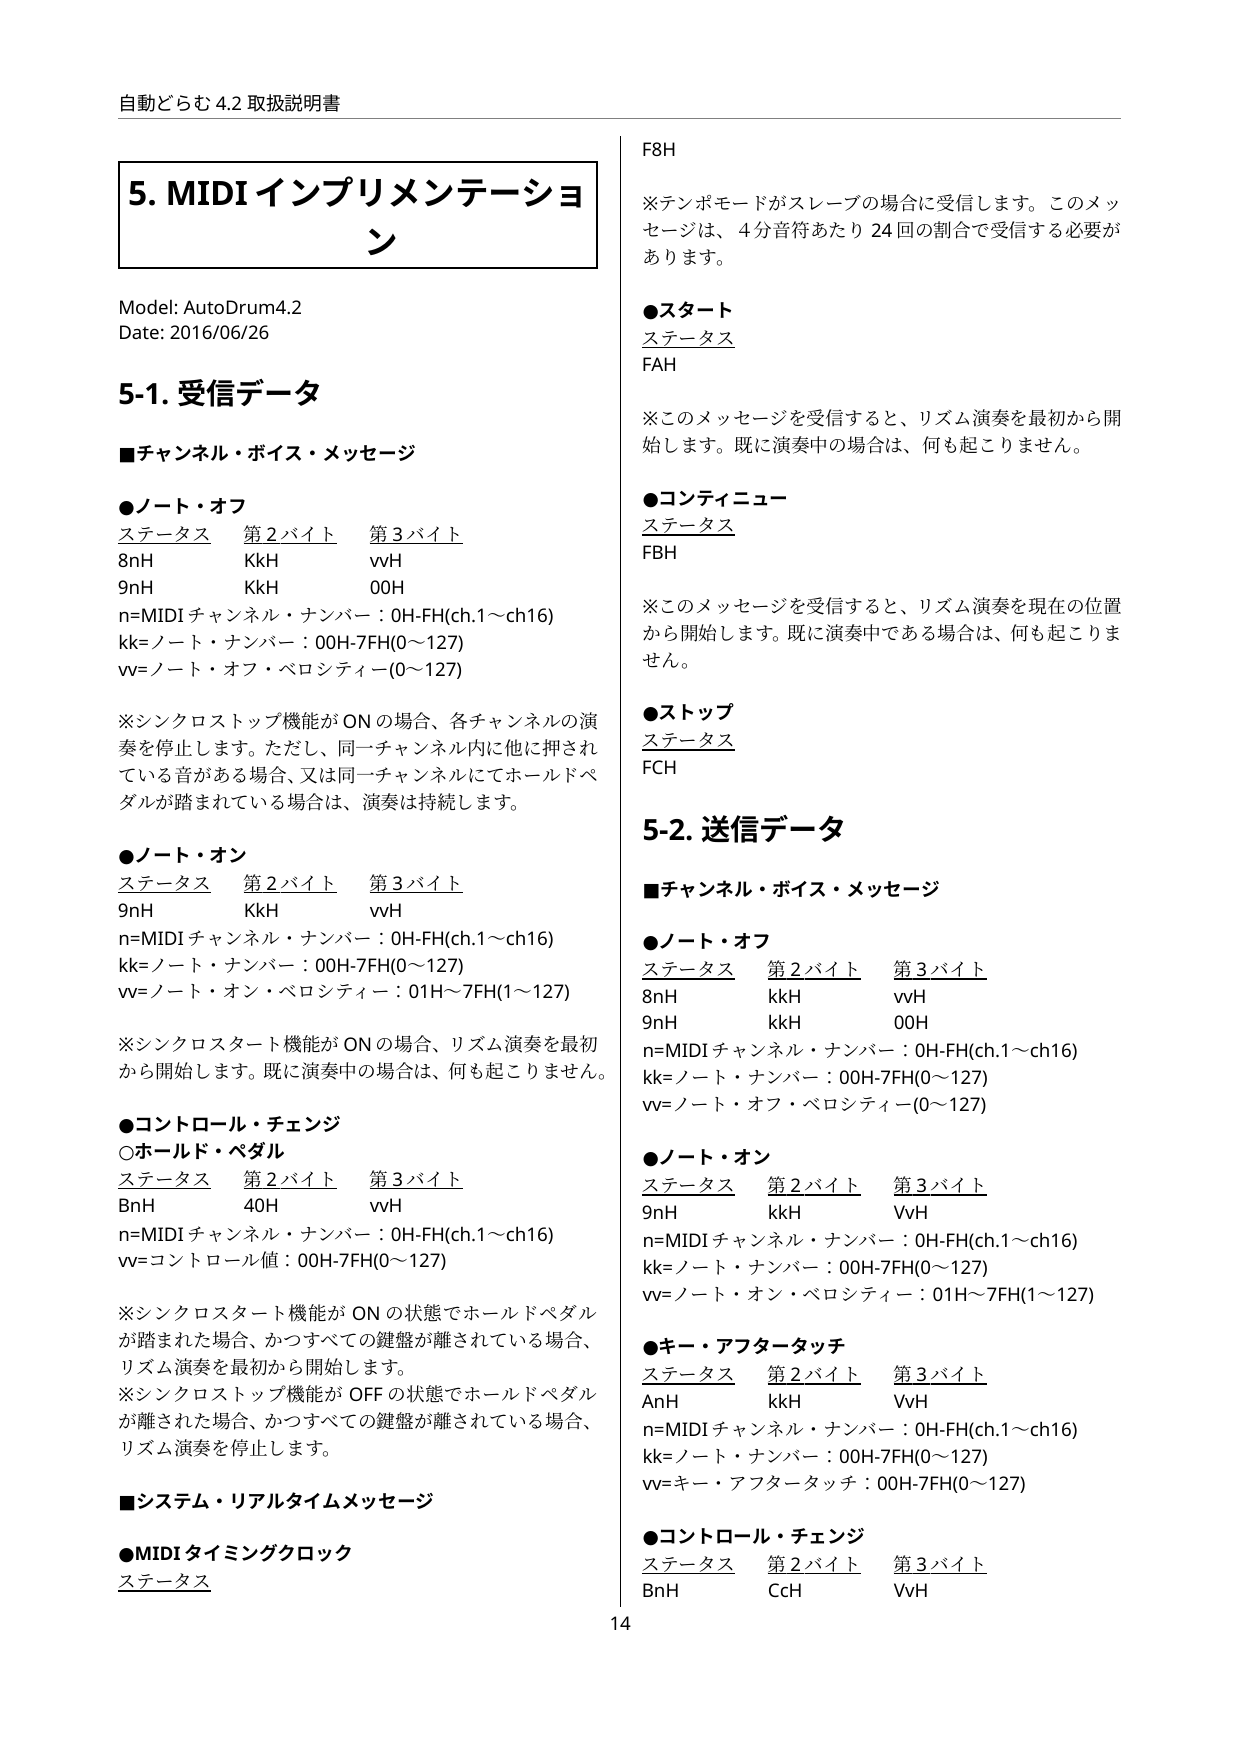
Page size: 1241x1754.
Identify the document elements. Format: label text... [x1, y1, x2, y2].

text ●ストップ [642, 698, 1122, 725]
text ■システム・リアルタイムメッセージ [118, 1486, 598, 1513]
table_header [758, 324, 883, 351]
text vv=ノート・オフ・ベロシティー(0～127) [642, 1090, 1122, 1117]
text Date: 2016/06/26 [118, 320, 598, 345]
text ●スタート [642, 295, 1122, 322]
text vv=キー・アフタータッチ：00H-7FH(0～127) [642, 1469, 1122, 1496]
text n=MIDIチャンネル・ナンバー：0H-FH(ch.1～ch16) [118, 924, 598, 950]
table_cell kkH [758, 1388, 883, 1414]
text vv=ノート・オン・ベロシティー：01H～7FH(1～127) [118, 977, 598, 1004]
text ●ノート・オン [118, 841, 598, 868]
text ※シンクロストップ機能がONの場合、各チャンネルの演奏を停止します。ただし、同一チャンネル内に他に押されている音がある場合、又は同一チャンネルにてホールドペダルが踏まれている場合は、演奏は持続します。 [118, 707, 598, 815]
table_cell kkH [758, 983, 883, 1009]
table_cell KkH [234, 897, 359, 922]
table_header [1010, 1550, 1136, 1576]
table_header [884, 511, 1009, 538]
table_header [1010, 1171, 1136, 1198]
table_cell F8H [632, 137, 757, 162]
table_header ステータス [632, 511, 757, 538]
table_cell KkH [234, 574, 359, 600]
text kk=ノート・ナンバー：00H-7FH(0～127) [642, 1252, 1122, 1279]
table_header [1010, 511, 1136, 538]
text ※テンポモードがスレーブの場合に受信します。このメッセージは、４分音符あたり24回の割合で受信する必要があります。 [642, 189, 1122, 270]
text n=MIDIチャンネル・ナンバー：0H-FH(ch.1～ch16) [642, 1415, 1122, 1442]
text n=MIDIチャンネル・ナンバー：0H-FH(ch.1～ch16) [642, 1226, 1122, 1252]
table_header ステータス [632, 955, 757, 982]
text ※このメッセージを受信すると、リズム演奏を現在の位置から開始します。既に演奏中である場合は、何も起こりません。 [642, 591, 1122, 672]
table_header 第3バイト [360, 520, 485, 547]
table_header 第3バイト [360, 1165, 485, 1192]
table_header 第2バイト [234, 869, 359, 896]
table_header ステータス [632, 1550, 757, 1576]
text ○ホールド・ペダル [118, 1137, 598, 1164]
table_cell [1010, 1578, 1136, 1603]
table_cell [758, 352, 883, 377]
text ※シンクロスタート機能がONの状態でホールドペダルが踏まれた場合、かつすべての鍵盤が離されている場合、リズム演奏を最初から開始します。 [118, 1299, 598, 1380]
table_cell [1010, 1010, 1136, 1035]
table_cell [486, 548, 612, 573]
text ●コントロール・チェンジ [642, 1521, 1122, 1548]
table_header 第3バイト [884, 1550, 1009, 1576]
subtitle 5-1. 受信データ [118, 371, 598, 413]
text ●ノート・オン [642, 1143, 1122, 1170]
table_cell [1010, 352, 1136, 377]
table_cell 9nH [632, 1010, 757, 1035]
table_header [486, 1165, 612, 1192]
table_cell 9nH [108, 897, 233, 922]
table_header 第2バイト [758, 1550, 883, 1576]
table_cell CcH [758, 1578, 883, 1603]
table_cell kkH [758, 1010, 883, 1035]
text Model: AutoDrum4.2 [118, 294, 598, 320]
text ●ノート・オフ [118, 491, 598, 518]
text ●コンティニュー [642, 483, 1122, 510]
table_cell BnH [632, 1578, 757, 1603]
table_cell [884, 352, 1009, 377]
table_header ステータス [108, 869, 233, 896]
table_cell [1010, 539, 1136, 565]
table_cell [1010, 754, 1136, 780]
table_cell vvH [360, 1193, 485, 1218]
text kk=ノート・ナンバー：00H-7FH(0～127) [642, 1442, 1122, 1469]
table_header [1010, 1360, 1136, 1387]
text n=MIDIチャンネル・ナンバー：0H-FH(ch.1～ch16) [118, 1219, 598, 1246]
table_header [486, 869, 612, 896]
table_cell [884, 137, 1009, 162]
table_header [884, 324, 1009, 351]
table_cell 9nH [632, 1199, 757, 1224]
text vv=コントロール値：00H-7FH(0～127) [118, 1246, 598, 1273]
table_header ステータス [632, 1360, 757, 1387]
table_header 第3バイト [884, 1171, 1009, 1198]
text ●キー・アフタータッチ [642, 1332, 1122, 1359]
text vv=ノート・オフ・ベロシティー(0～127) [118, 655, 598, 682]
table_cell 40H [234, 1193, 359, 1218]
table_header [1010, 955, 1136, 982]
table_cell [486, 897, 612, 922]
table_header 第2バイト [234, 1165, 359, 1192]
table_header ステータス [108, 1567, 233, 1594]
table_header 第2バイト [234, 520, 359, 547]
table_header [1010, 324, 1136, 351]
text ●MIDIタイミングクロック [118, 1539, 598, 1566]
table_cell FBH [632, 539, 757, 565]
table_cell KkH [234, 548, 359, 573]
table_cell [1010, 1388, 1136, 1414]
text n=MIDIチャンネル・ナンバー：0H-FH(ch.1～ch16) [642, 1036, 1122, 1063]
table_cell VvH [884, 1388, 1009, 1414]
table_header 第3バイト [884, 955, 1009, 982]
table_header ステータス [632, 726, 757, 753]
text n=MIDIチャンネル・ナンバー：0H-FH(ch.1～ch16) [118, 601, 598, 628]
table_header 第3バイト [360, 869, 485, 896]
table_header 第3バイト [884, 1360, 1009, 1387]
table_cell vvH [360, 548, 485, 573]
text ■チャンネル・ボイス・メッセージ [642, 874, 1122, 901]
subtitle 5-2. 送信データ [642, 806, 1122, 849]
table_cell [758, 754, 883, 780]
table_cell BnH [108, 1193, 233, 1218]
text ※シンクロストップ機能がOFFの状態でホールドペダルが離された場合、かつすべての鍵盤が離されている場合、リズム演奏を停止します。 [118, 1380, 598, 1461]
table_cell [884, 754, 1009, 780]
table_header [758, 511, 883, 538]
table_cell FAH [632, 352, 757, 377]
table_header 第2バイト [758, 1171, 883, 1198]
table_cell [758, 539, 883, 565]
table_header [486, 1567, 612, 1594]
table_cell FCH [632, 754, 757, 780]
table_cell [758, 137, 883, 162]
table_header [360, 1567, 485, 1594]
text ■チャンネル・ボイス・メッセージ [118, 439, 598, 466]
table_cell VvH [884, 1578, 1009, 1603]
table_header ステータス [108, 1165, 233, 1192]
text ●コントロール・チェンジ [118, 1109, 598, 1137]
table_cell 00H [884, 1010, 1009, 1035]
subtitle 5. MIDIインプリメンテーション [120, 163, 596, 267]
table_cell vvH [884, 983, 1009, 1009]
table_header 第2バイト [758, 955, 883, 982]
table_cell [1010, 983, 1136, 1009]
table_cell [486, 574, 612, 600]
table_header [884, 726, 1009, 753]
table_cell AnH [632, 1388, 757, 1414]
table_cell 00H [360, 574, 485, 600]
text ※このメッセージを受信すると、リズム演奏を最初から開始します。既に演奏中の場合は、何も起こりません。 [642, 404, 1122, 458]
table_header 第2バイト [758, 1360, 883, 1387]
table_header [486, 520, 612, 547]
table_cell [486, 1193, 612, 1218]
table_cell 8nH [108, 548, 233, 573]
text ※シンクロスタート機能がONの場合、リズム演奏を最初から開始します。既に演奏中の場合は、何も起こりません。 [118, 1030, 598, 1084]
table_header ステータス [108, 520, 233, 547]
table_cell vvH [360, 897, 485, 922]
text vv=ノート・オン・ベロシティー：01H～7FH(1～127) [642, 1279, 1122, 1306]
table_cell [1010, 1199, 1136, 1224]
text kk=ノート・ナンバー：00H-7FH(0～127) [642, 1063, 1122, 1090]
table_header [234, 1567, 359, 1594]
table_cell [884, 539, 1009, 565]
table_header ステータス [632, 324, 757, 351]
table_cell 9nH [108, 574, 233, 600]
table_cell 8nH [632, 983, 757, 1009]
text kk=ノート・ナンバー：00H-7FH(0～127) [118, 628, 598, 655]
text kk=ノート・ナンバー：00H-7FH(0～127) [118, 950, 598, 977]
table_cell VvH [884, 1199, 1009, 1224]
table_header [758, 726, 883, 753]
table_cell kkH [758, 1199, 883, 1224]
table_cell [1010, 137, 1136, 162]
text ●ノート・オフ [642, 927, 1122, 954]
table_header [1010, 726, 1136, 753]
table_header ステータス [632, 1171, 757, 1198]
